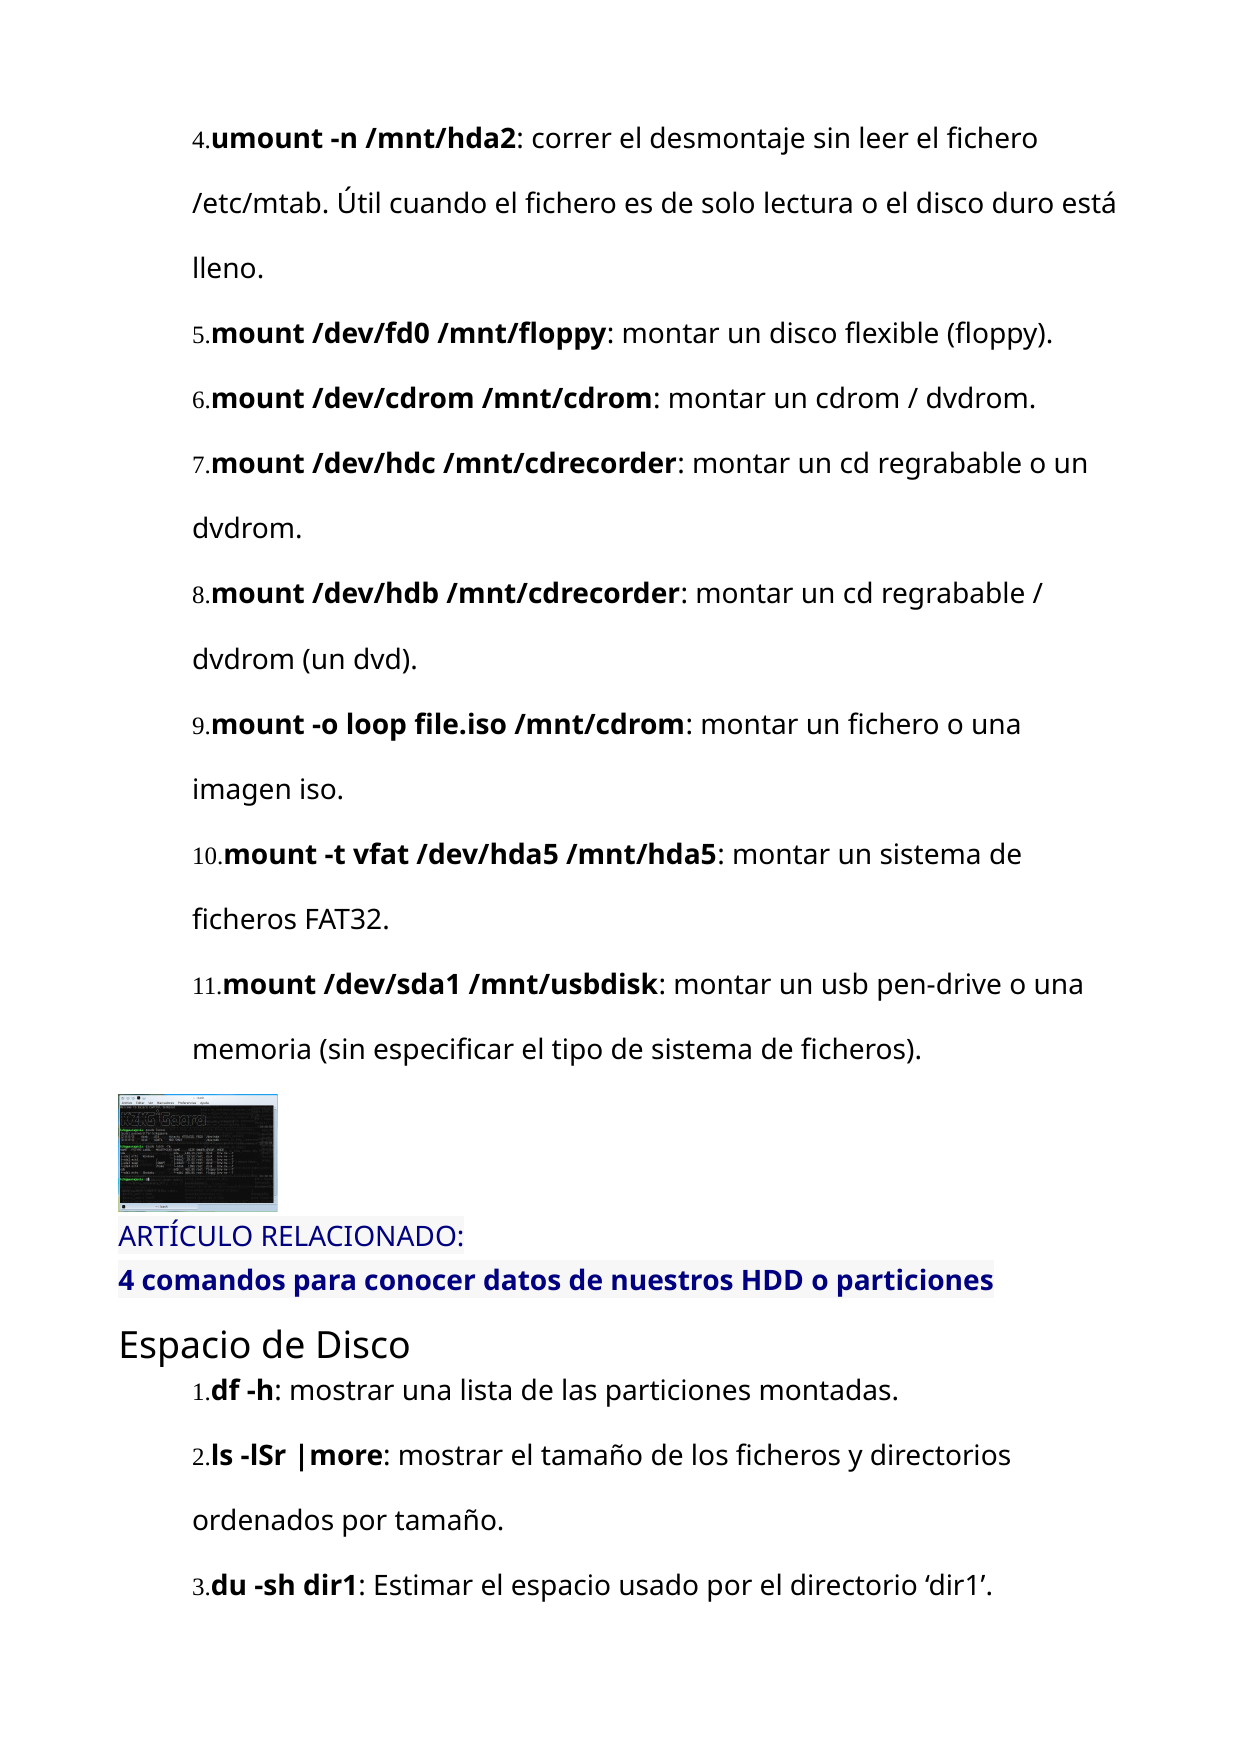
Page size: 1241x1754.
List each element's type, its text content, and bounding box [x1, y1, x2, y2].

list df -h: mostrar una lista de las particiones montadas. [118, 1370, 1122, 1408]
text 4 comandos para conocer datos de nuestros HDD o particiones [118, 1260, 1122, 1298]
list mount /dev/fd0 /mnt/floppy: montar un disco flexible (floppy). [118, 313, 1122, 352]
picture [118, 1094, 278, 1212]
list mount /dev/sda1 /mnt/usbdisk: montar un usb pen-drive o una memoria (sin especificar el tipo de sistema de ficheros). [118, 964, 1122, 1068]
list du -sh dir1: Estimar el espacio usado por el directorio ‘dir1’. [118, 1565, 1122, 1603]
subtitle Espacio de Disco [118, 1319, 1122, 1370]
text ARTÍCULO RELACIONADO: [118, 1216, 1122, 1254]
list mount -t vfat /dev/hda5 /mnt/hda5: montar un sistema de ficheros FAT32. [118, 834, 1122, 938]
list ls -lSr |more: mostrar el tamaño de los ficheros y directorios ordenados por tamaño. [118, 1435, 1122, 1538]
list mount /dev/hdb /mnt/cdrecorder: montar un cd regrabable / dvdrom (un dvd). [118, 574, 1122, 677]
list mount /dev/hdc /mnt/cdrecorder: montar un cd regrabable o un dvdrom. [118, 444, 1122, 547]
list umount -n /mnt/hda2: correr el desmontaje sin leer el fichero /etc/mtab. Útil cuando el fichero es de solo lectura o el disco duro está lleno. [118, 118, 1122, 287]
list mount -o loop file.iso /mnt/cdrom: montar un fichero o una imagen iso. [118, 704, 1122, 807]
list mount /dev/cdrom /mnt/cdrom: montar un cdrom / dvdrom. [118, 378, 1122, 417]
